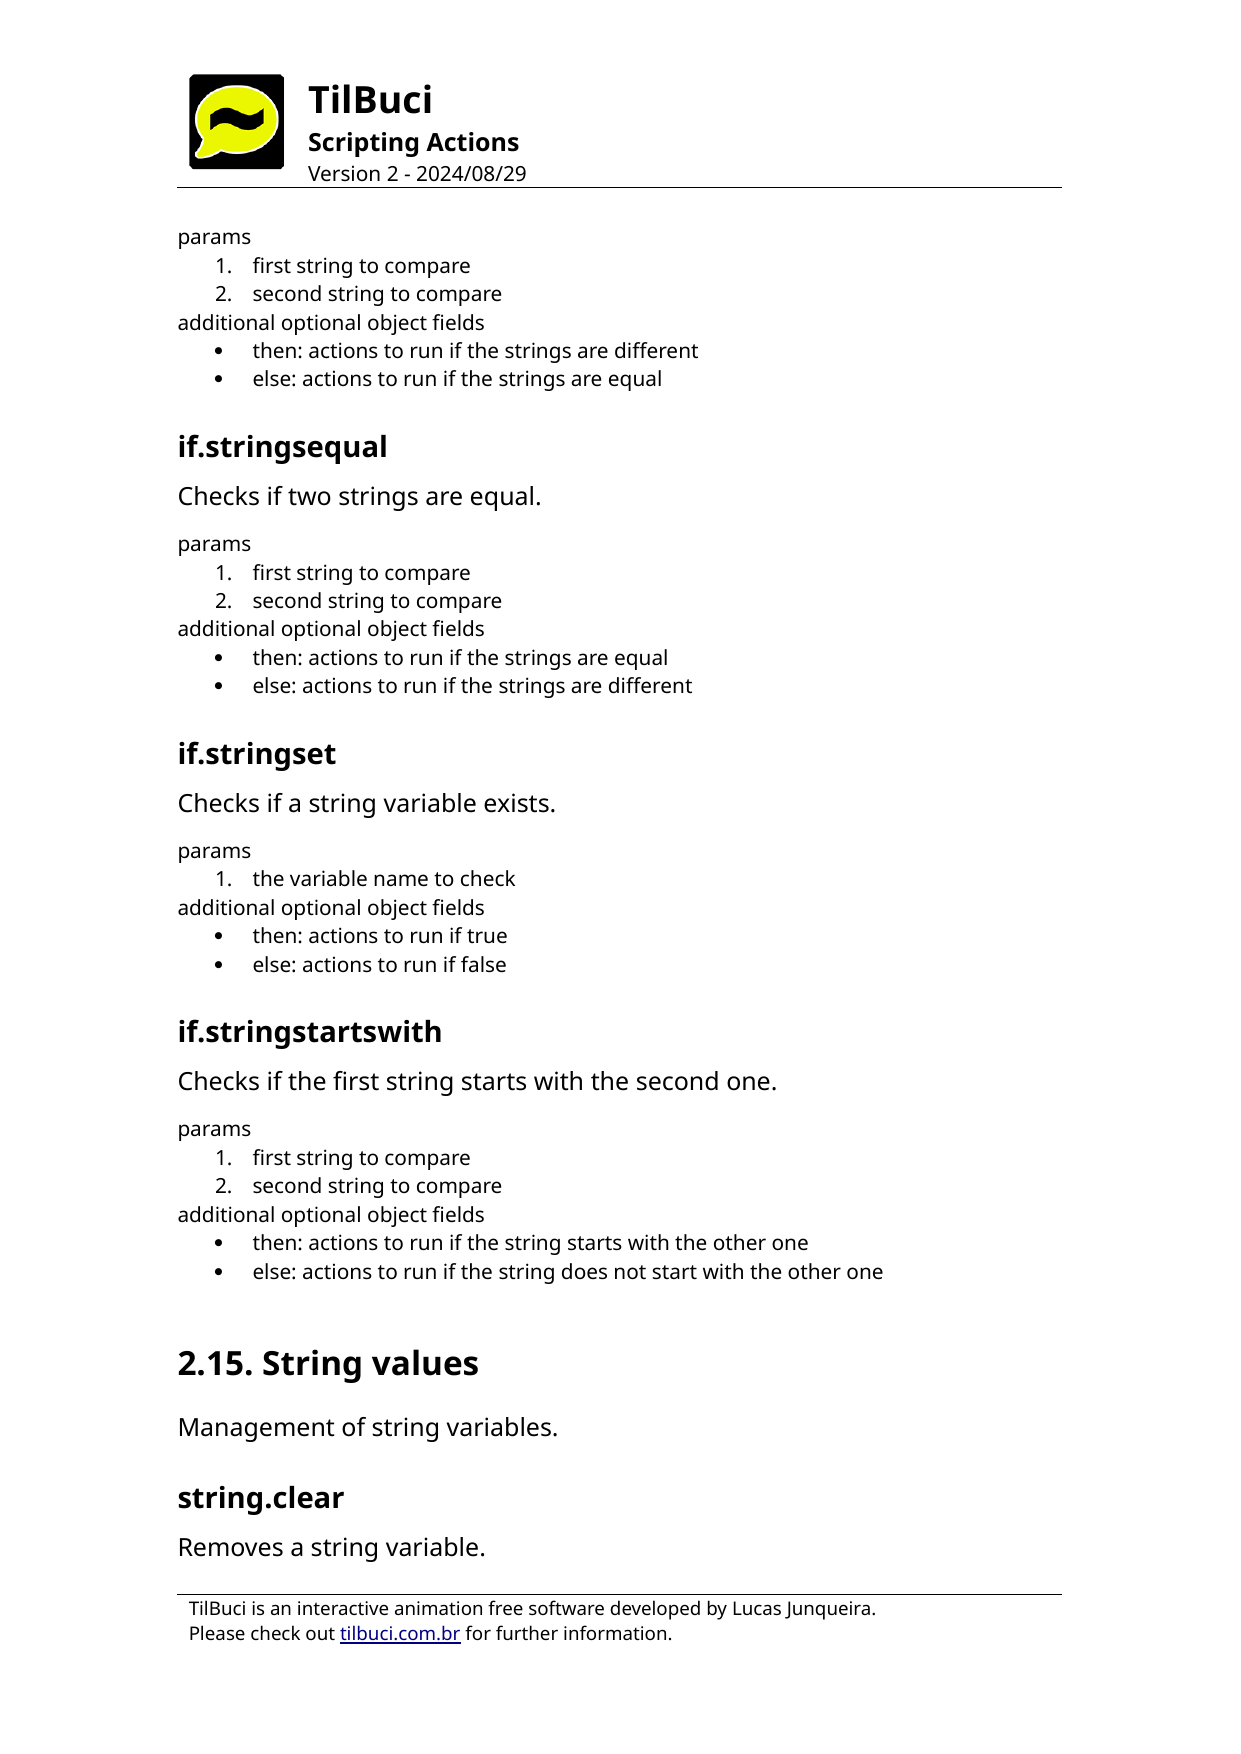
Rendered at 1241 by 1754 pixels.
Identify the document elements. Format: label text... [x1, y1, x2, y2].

list then: actions to run if the strings are different [215, 336, 1063, 364]
list then: actions to run if the string starts with the other one [215, 1228, 1063, 1257]
list second string to compare [215, 1171, 1063, 1200]
list params [177, 836, 1063, 864]
text Checks if the first string starts with the second one. [177, 1064, 1063, 1098]
subtitle if.stringstartswith [177, 1012, 1063, 1051]
text Checks if two strings are equal. [177, 478, 1063, 513]
text Checks if a string variable exists. [177, 785, 1063, 819]
list params [177, 1114, 1063, 1143]
list additional optional object fields [177, 308, 1063, 336]
list additional optional object fields [177, 614, 1063, 643]
list params [177, 529, 1063, 558]
list additional optional object fields [177, 1200, 1063, 1228]
list second string to compare [215, 586, 1063, 614]
list first string to compare [215, 1143, 1063, 1171]
list else: actions to run if the strings are equal [215, 364, 1063, 393]
list params [177, 222, 1063, 251]
list then: actions to run if the strings are equal [215, 643, 1063, 671]
list second string to compare [215, 279, 1063, 308]
subtitle 2.15. String values [177, 1339, 1063, 1385]
subtitle string.clear [177, 1477, 1063, 1517]
list the variable name to check [215, 864, 1063, 893]
list additional optional object fields [177, 893, 1063, 921]
subtitle if.stringsequal [177, 426, 1063, 466]
list else: actions to run if the strings are different [215, 671, 1063, 700]
list then: actions to run if true [215, 921, 1063, 950]
list first string to compare [215, 558, 1063, 586]
list else: actions to run if the string does not start with the other one [215, 1257, 1063, 1285]
list else: actions to run if false [215, 950, 1063, 978]
subtitle if.stringset [177, 733, 1063, 773]
list first string to compare [215, 251, 1063, 279]
text Removes a string variable. [177, 1529, 1063, 1563]
text Management of string variables. [177, 1410, 1063, 1444]
